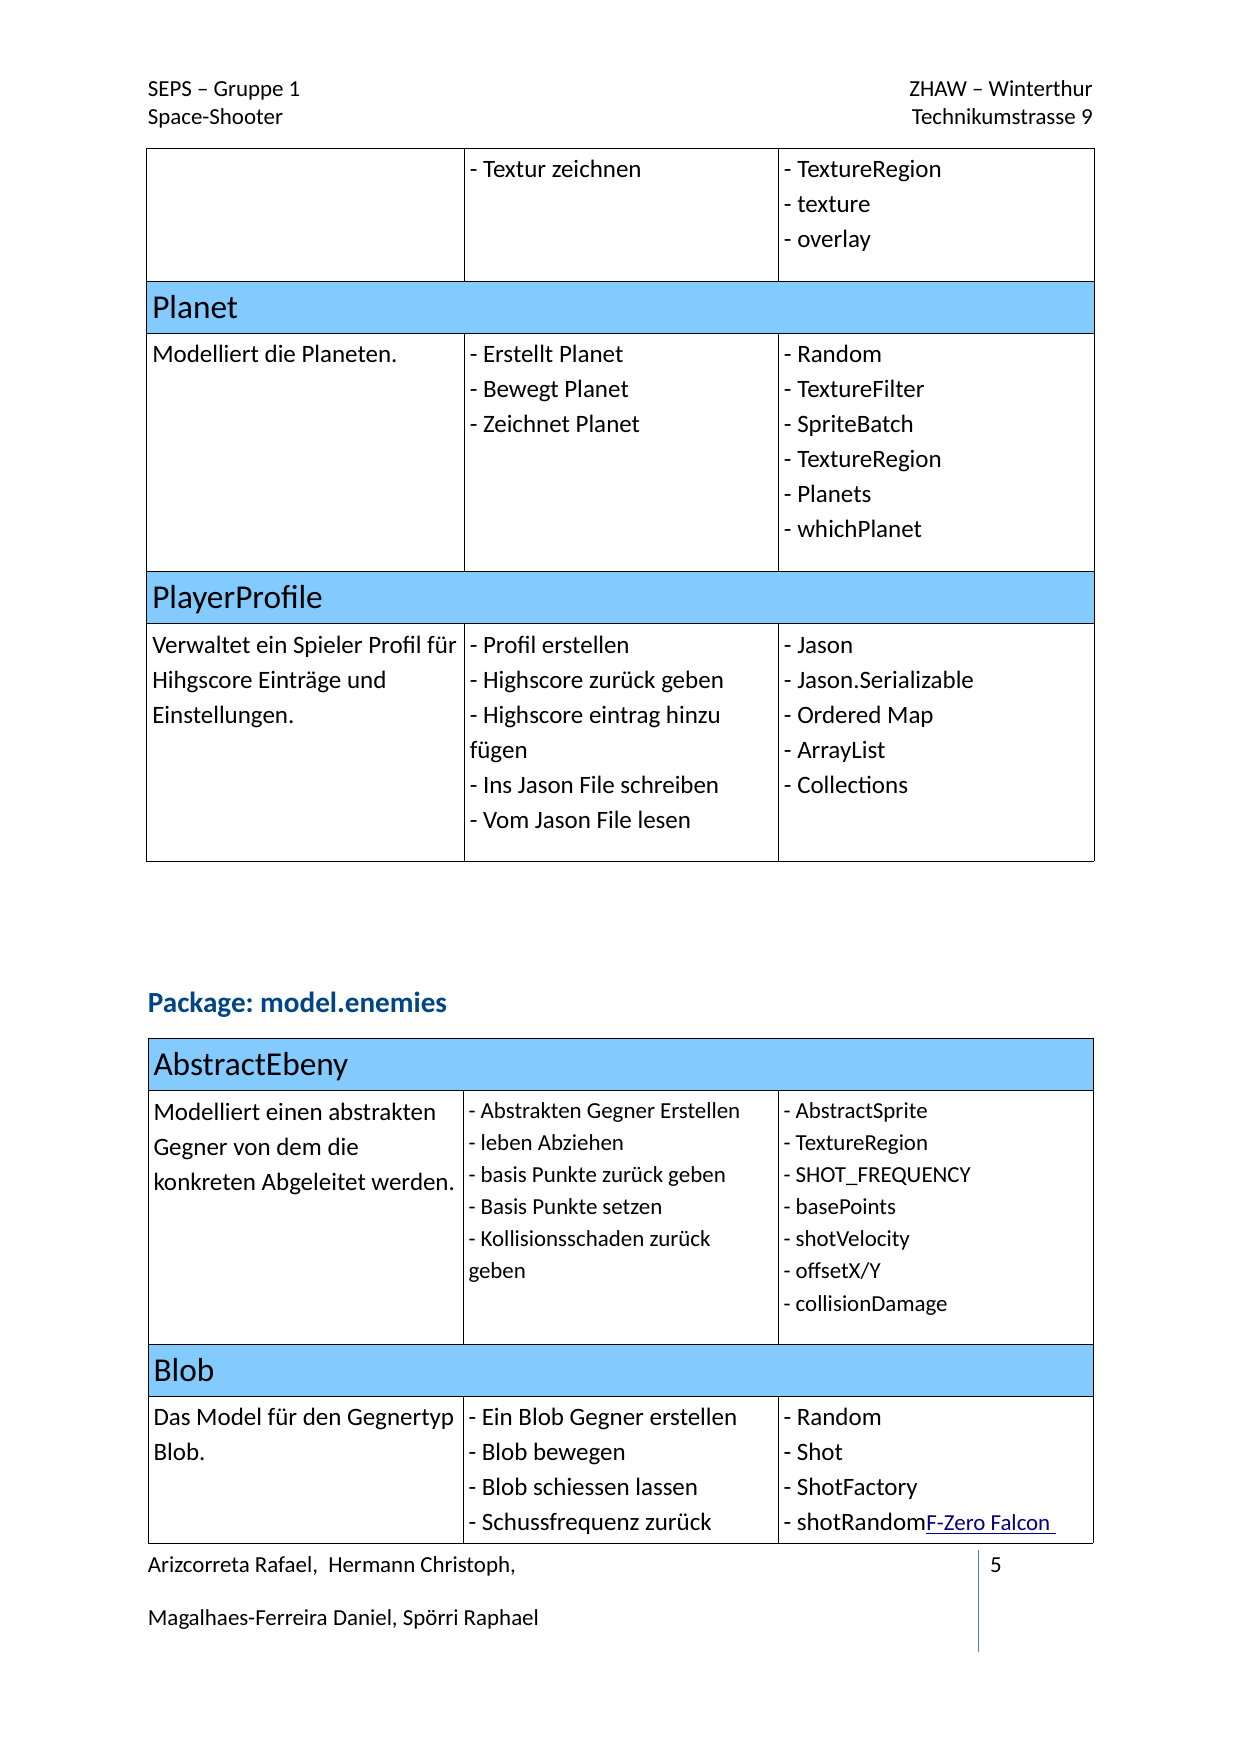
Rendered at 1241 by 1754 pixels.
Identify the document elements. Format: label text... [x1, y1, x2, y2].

table_cell [147, 149, 464, 281]
table_cell - Erstellt Planet - Bewegt Planet - Zeichnet Planet [465, 334, 778, 571]
table_cell - Jason - Jason.Serializable - Ordered Map - ArrayList - Collections [779, 624, 1094, 861]
table_cell Blob [149, 1345, 1093, 1396]
table_cell Modelliert einen abstrakten Gegner von dem die konkreten Abgeleitet werden. [149, 1091, 463, 1343]
table_cell Verwaltet ein Spieler Profil für Hihgscore Einträge und Einstellungen. [147, 624, 464, 861]
table_cell - Ein Blob Gegner erstellen - Blob bewegen - Blob schiessen lassen - Schussfrequenz zurück [464, 1397, 778, 1543]
table_cell - Random - TextureFilter - SpriteBatch - TextureRegion - Planets - whichPlanet [779, 334, 1094, 571]
table_header AbstractEbeny [149, 1039, 1093, 1090]
subtitle Package: model.enemies [148, 984, 1093, 1020]
table_cell - Abstrakten Gegner Erstellen - leben Abziehen - basis Punkte zurück geben - Basis Punkte setzen - Kollisionsschaden zurück geben [464, 1091, 778, 1343]
table_cell - Textur zeichnen [465, 149, 778, 281]
table_cell Modelliert die Planeten. [147, 334, 464, 571]
table_cell - Random - Shot - ShotFactory - shotRandomF-Zero Falcon [779, 1397, 1093, 1543]
table_cell - Profil erstellen - Highscore zurück geben - Highscore eintrag hinzu fügen - Ins Jason File schreiben - Vom Jason File lesen [465, 624, 778, 861]
table_cell Das Model für den Gegnertyp Blob. [149, 1397, 463, 1543]
table_cell - TextureRegion - texture - overlay [779, 149, 1094, 281]
table_cell PlayerProfile [147, 572, 1094, 623]
table_cell Planet [147, 282, 1094, 333]
table_cell - AbstractSprite - TextureRegion - SHOT_FREQUENCY - basePoints - shotVelocity - offsetX/Y - collisionDamage [779, 1091, 1093, 1343]
